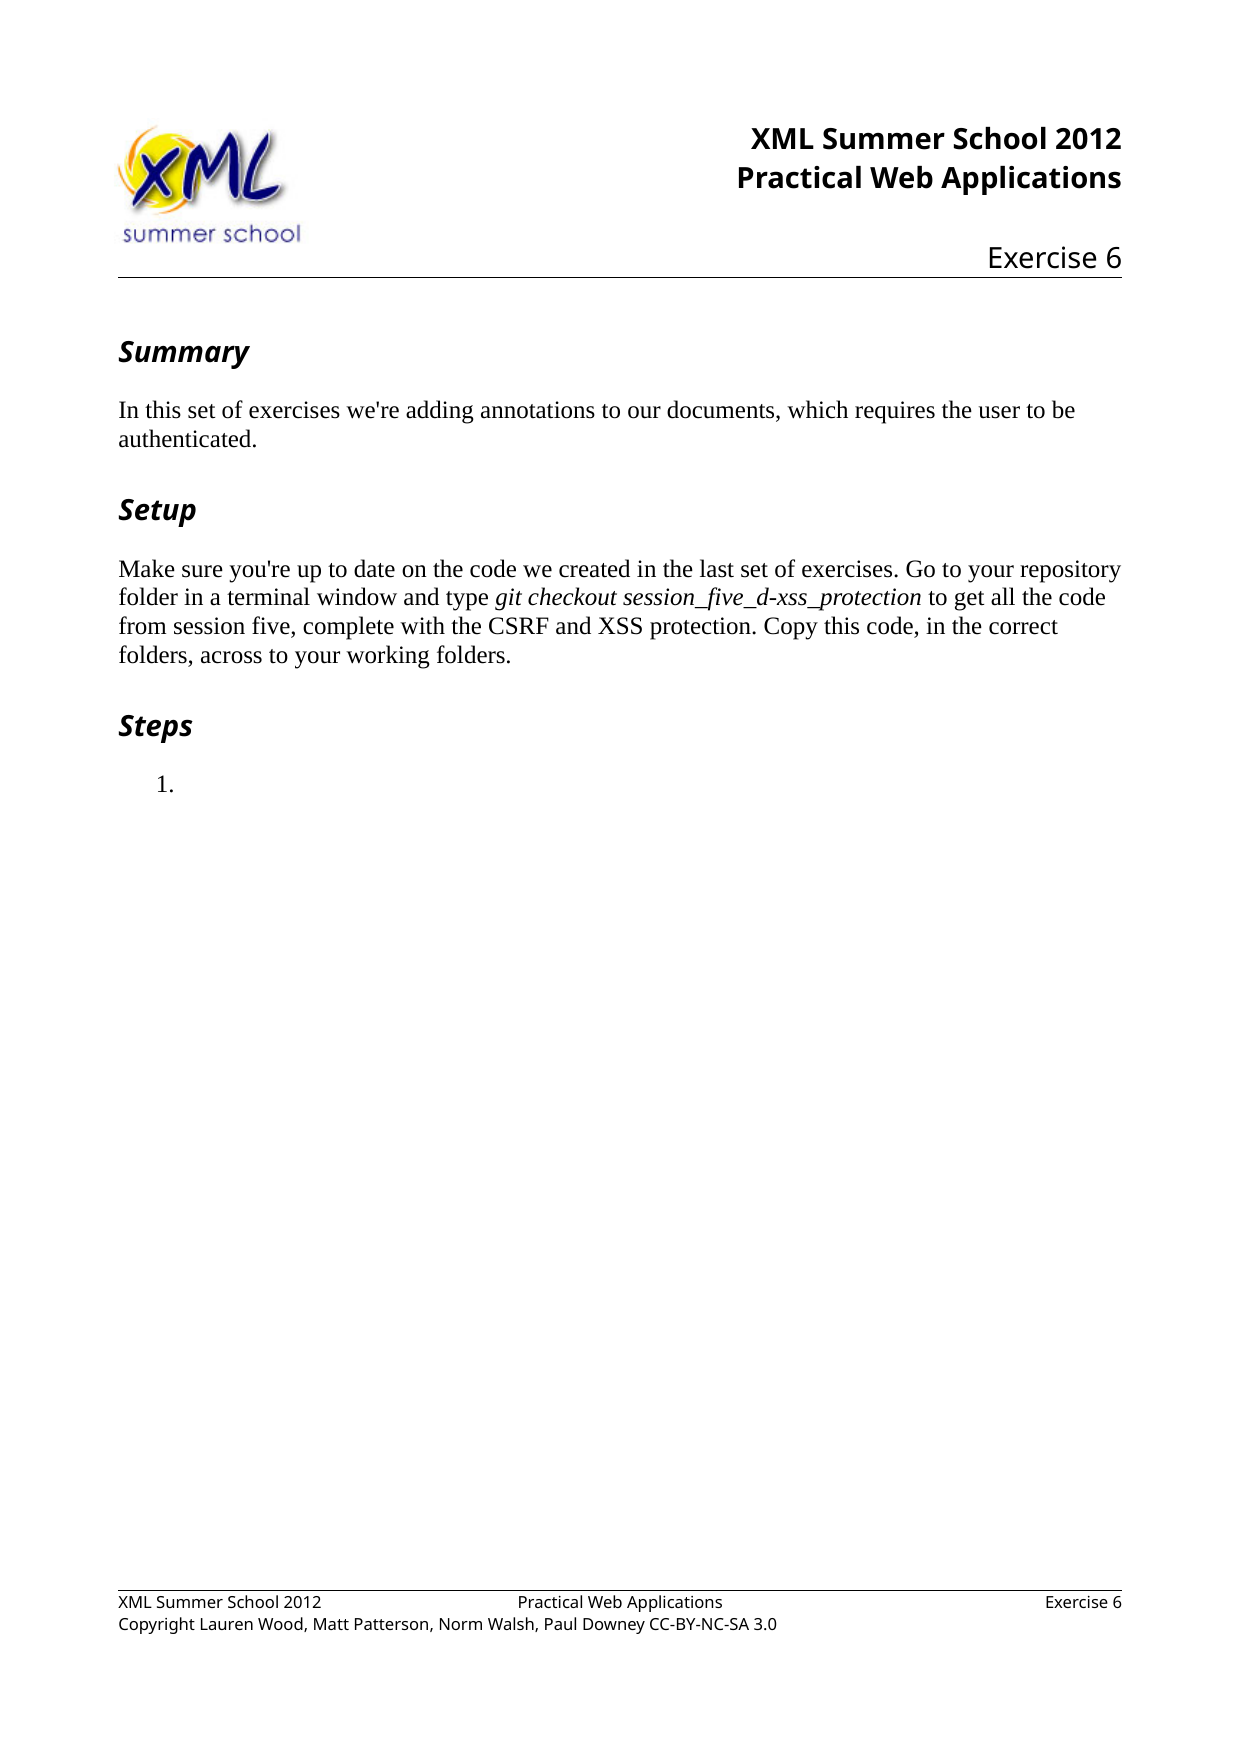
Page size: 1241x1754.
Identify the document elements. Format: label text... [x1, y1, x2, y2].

text Make sure you're up to date on the code we created in the last set of exercises. Go to your repository folder in a terminal window and type git checkout session_five_d-xss_protection to get all the code from session five, complete with the CSRF and XSS protection. Copy this code, in the correct folders, across to your working folders. [118, 554, 1122, 669]
text In this set of exercises we're adding annotations to our documents, which requires the user to be authenticated. [118, 395, 1122, 453]
subtitle Steps [118, 705, 1122, 745]
subtitle Setup [118, 490, 1122, 529]
picture [113, 118, 316, 251]
subtitle Summary [118, 331, 1122, 371]
